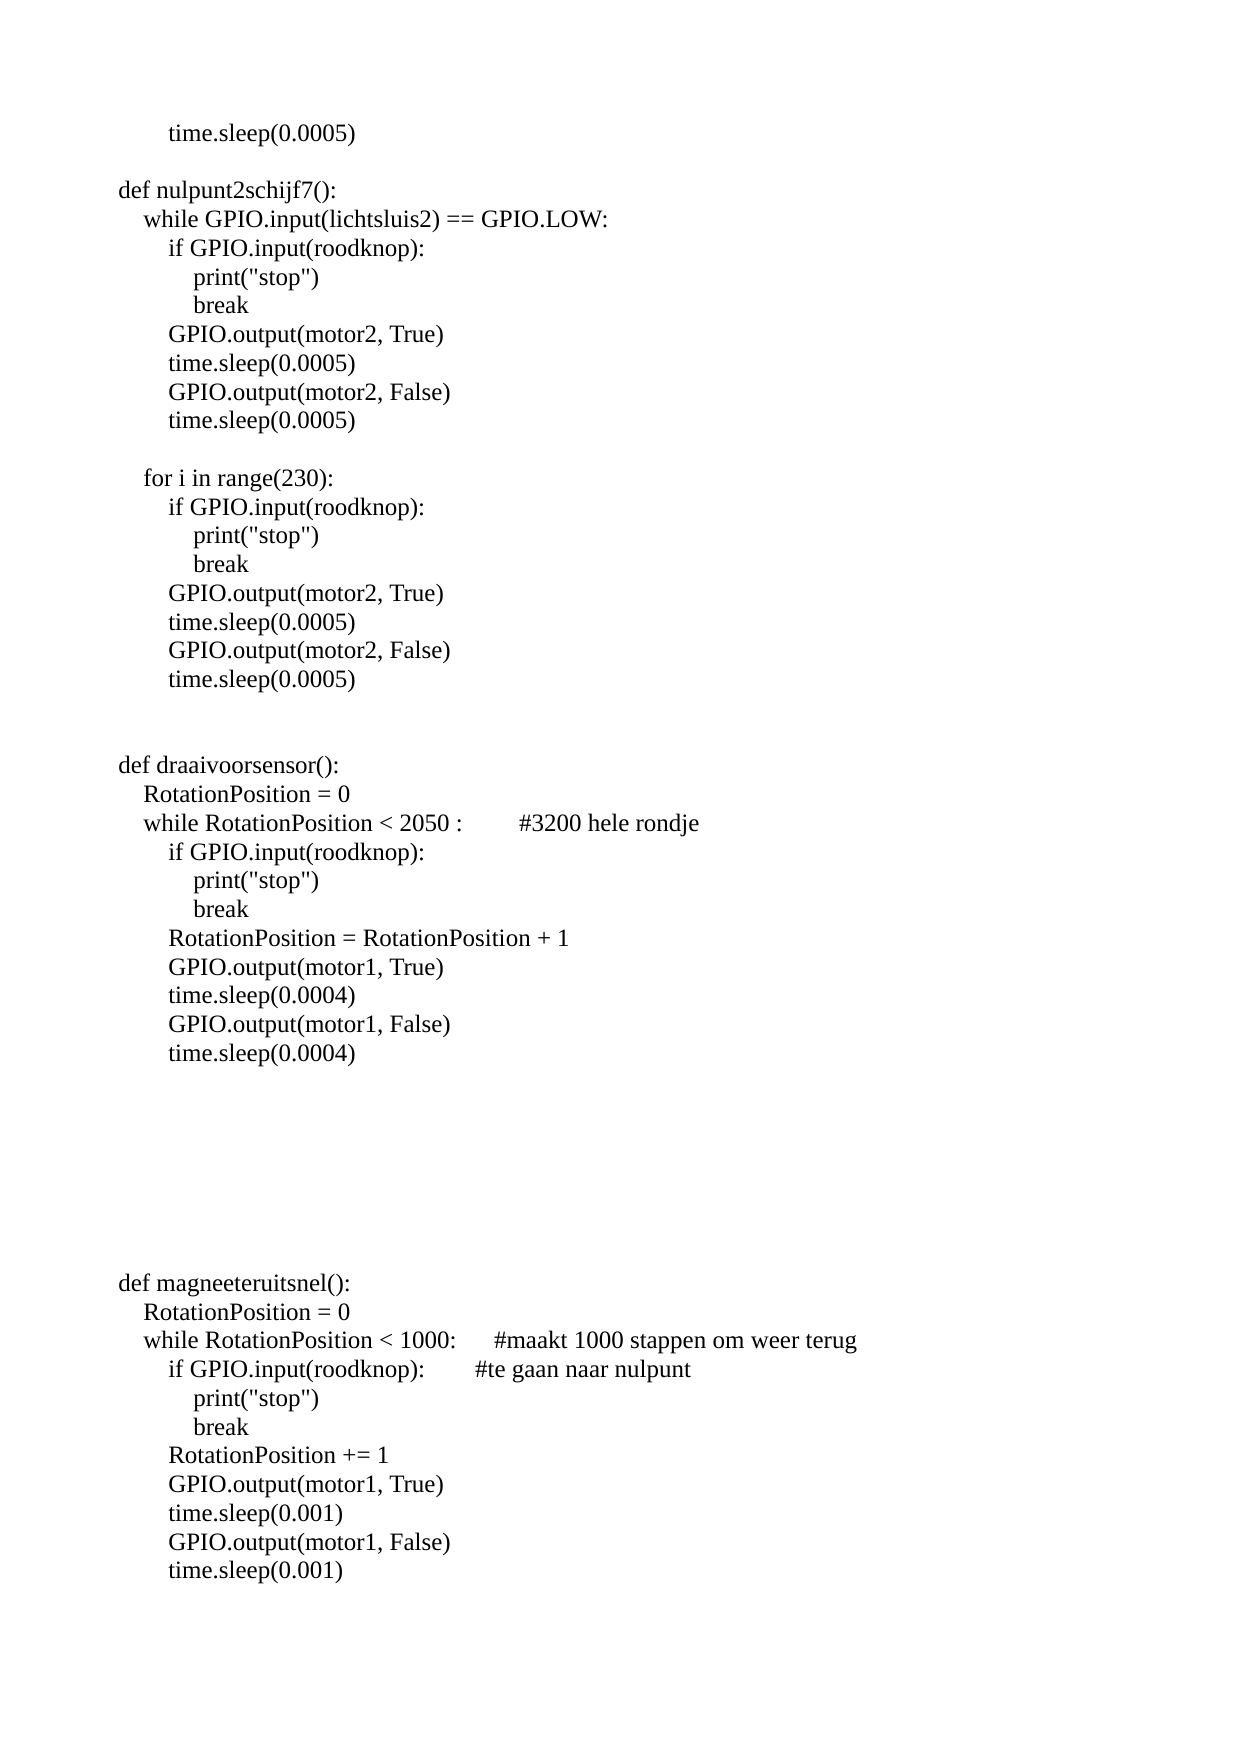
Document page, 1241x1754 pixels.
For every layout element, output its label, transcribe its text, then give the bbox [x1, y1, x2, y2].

text time.sleep(0.0005) [118, 118, 1122, 147]
text GPIO.output(motor2, True) [118, 319, 1122, 348]
text GPIO.output(motor1, False) [118, 1527, 1122, 1556]
text while RotationPosition < 1000: #maakt 1000 stappen om weer terug [118, 1326, 1122, 1354]
text GPIO.output(motor2, True) [118, 578, 1122, 607]
text if GPIO.input(roodknop): #te gaan naar nulpunt [118, 1354, 1122, 1383]
text while RotationPosition < 2050 : #3200 hele rondje [118, 808, 1122, 837]
text break [118, 1412, 1122, 1441]
text GPIO.output(motor1, True) [118, 952, 1122, 981]
text def nulpunt2schijf7(): [118, 176, 1122, 204]
text break [118, 549, 1122, 578]
text time.sleep(0.0005) [118, 607, 1122, 636]
text RotationPosition += 1 [118, 1441, 1122, 1469]
text GPIO.output(motor1, False) [118, 1009, 1122, 1038]
text GPIO.output(motor2, False) [118, 636, 1122, 664]
text RotationPosition = RotationPosition + 1 [118, 923, 1122, 952]
text if GPIO.input(roodknop): [118, 492, 1122, 521]
text break [118, 894, 1122, 923]
text for i in range(230): [118, 463, 1122, 492]
text if GPIO.input(roodknop): [118, 837, 1122, 866]
text time.sleep(0.001) [118, 1556, 1122, 1584]
text time.sleep(0.001) [118, 1498, 1122, 1527]
text RotationPosition = 0 [118, 1297, 1122, 1326]
text time.sleep(0.0004) [118, 1038, 1122, 1067]
text time.sleep(0.0005) [118, 348, 1122, 377]
text print("stop") [118, 866, 1122, 894]
text GPIO.output(motor1, True) [118, 1469, 1122, 1498]
text if GPIO.input(roodknop): [118, 233, 1122, 262]
text time.sleep(0.0004) [118, 981, 1122, 1009]
text time.sleep(0.0005) [118, 406, 1122, 434]
text def magneeteruitsnel(): [118, 1268, 1122, 1297]
text RotationPosition = 0 [118, 779, 1122, 808]
text print("stop") [118, 521, 1122, 549]
text print("stop") [118, 262, 1122, 291]
text while GPIO.input(lichtsluis2) == GPIO.LOW: [118, 204, 1122, 233]
text time.sleep(0.0005) [118, 664, 1122, 693]
text break [118, 291, 1122, 319]
text print("stop") [118, 1383, 1122, 1412]
text def draaivoorsensor(): [118, 751, 1122, 779]
text GPIO.output(motor2, False) [118, 377, 1122, 406]
